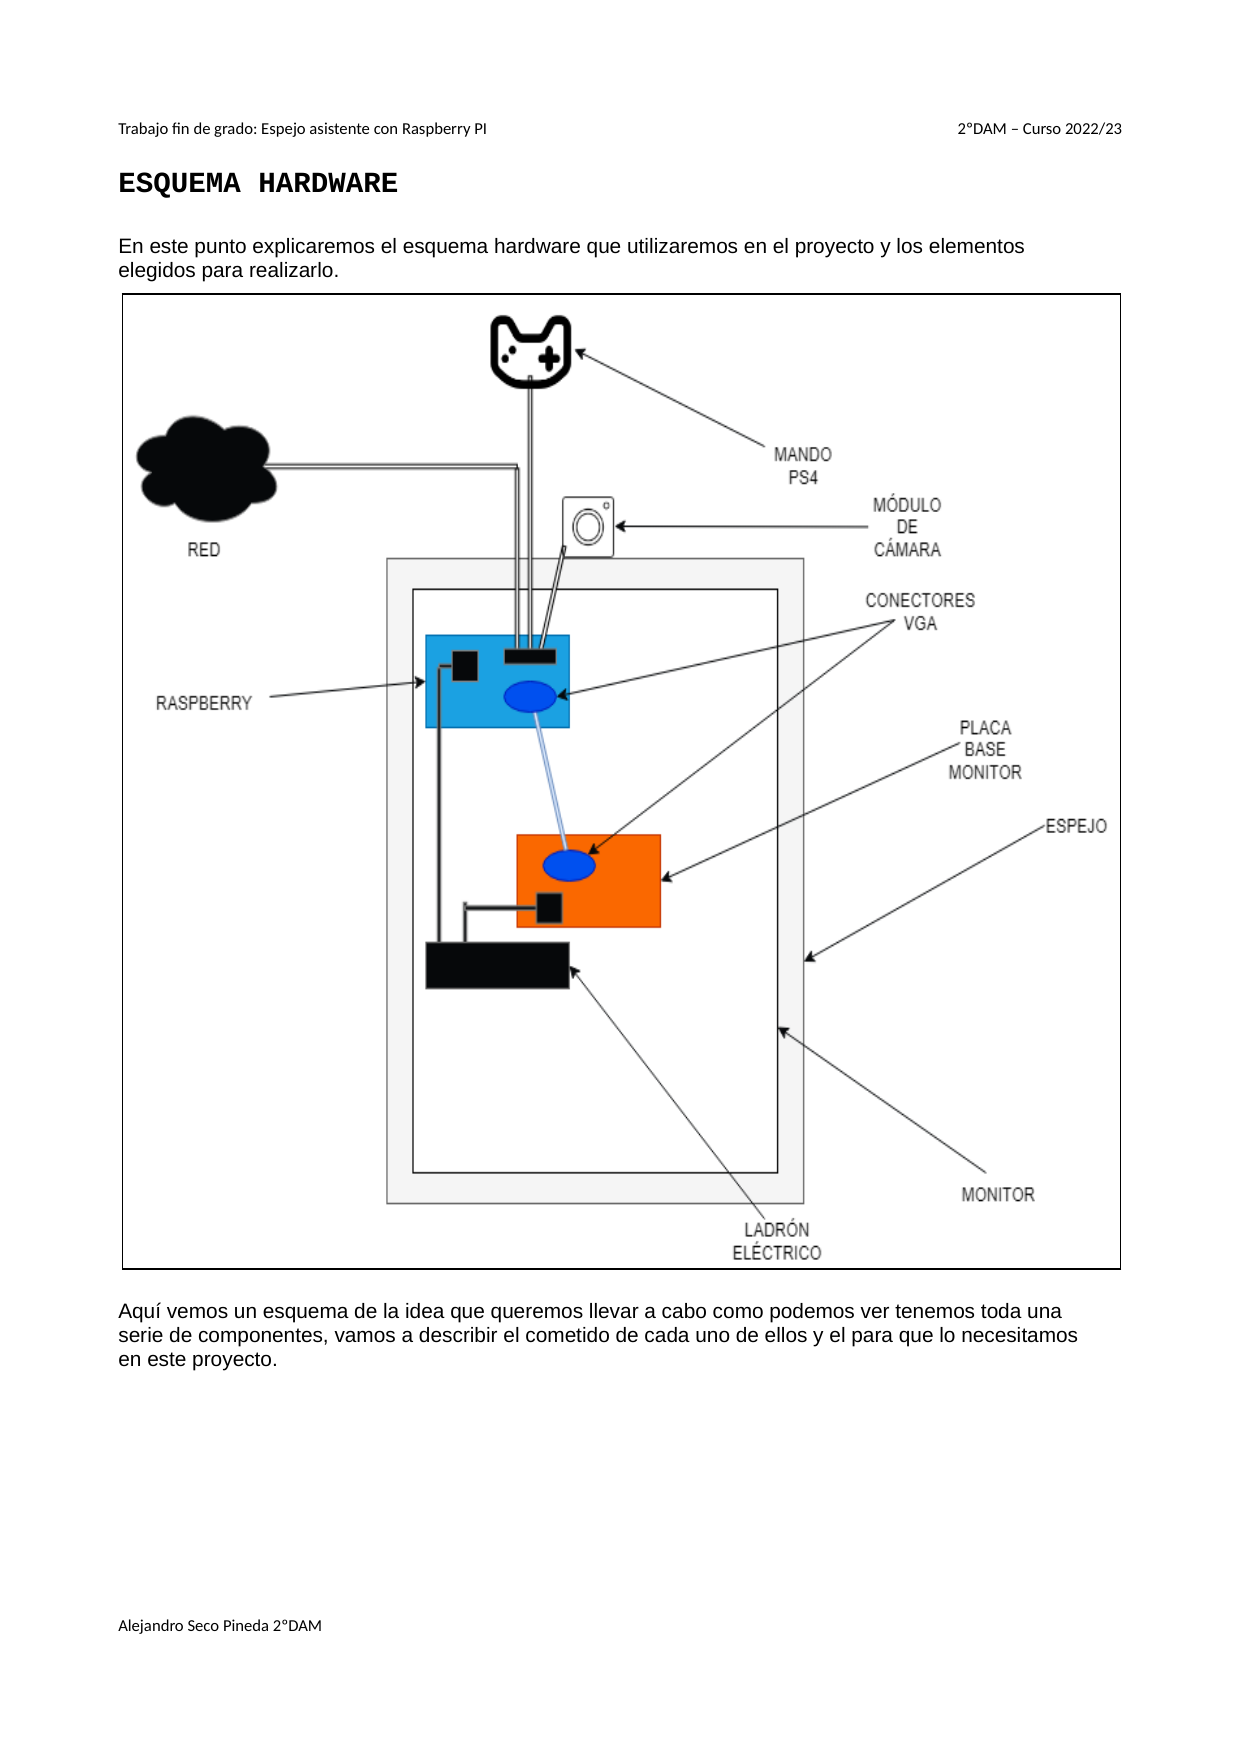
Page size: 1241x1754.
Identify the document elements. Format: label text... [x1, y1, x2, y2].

text ESQUEMA HARDWARE [118, 168, 1104, 201]
text Aquí vemos un esquema de la idea que queremos llevar a cabo como podemos ver tenemos toda una serie de componentes, vamos a describir el cometido de cada uno de ellos y el para que lo necesitamos en este proyecto. [118, 1298, 1104, 1370]
text En este punto explicaremos el esquema hardware que utilizaremos en el proyecto y los elementos elegidos para realizarlo. [118, 234, 1104, 282]
picture [126, 297, 1117, 1266]
